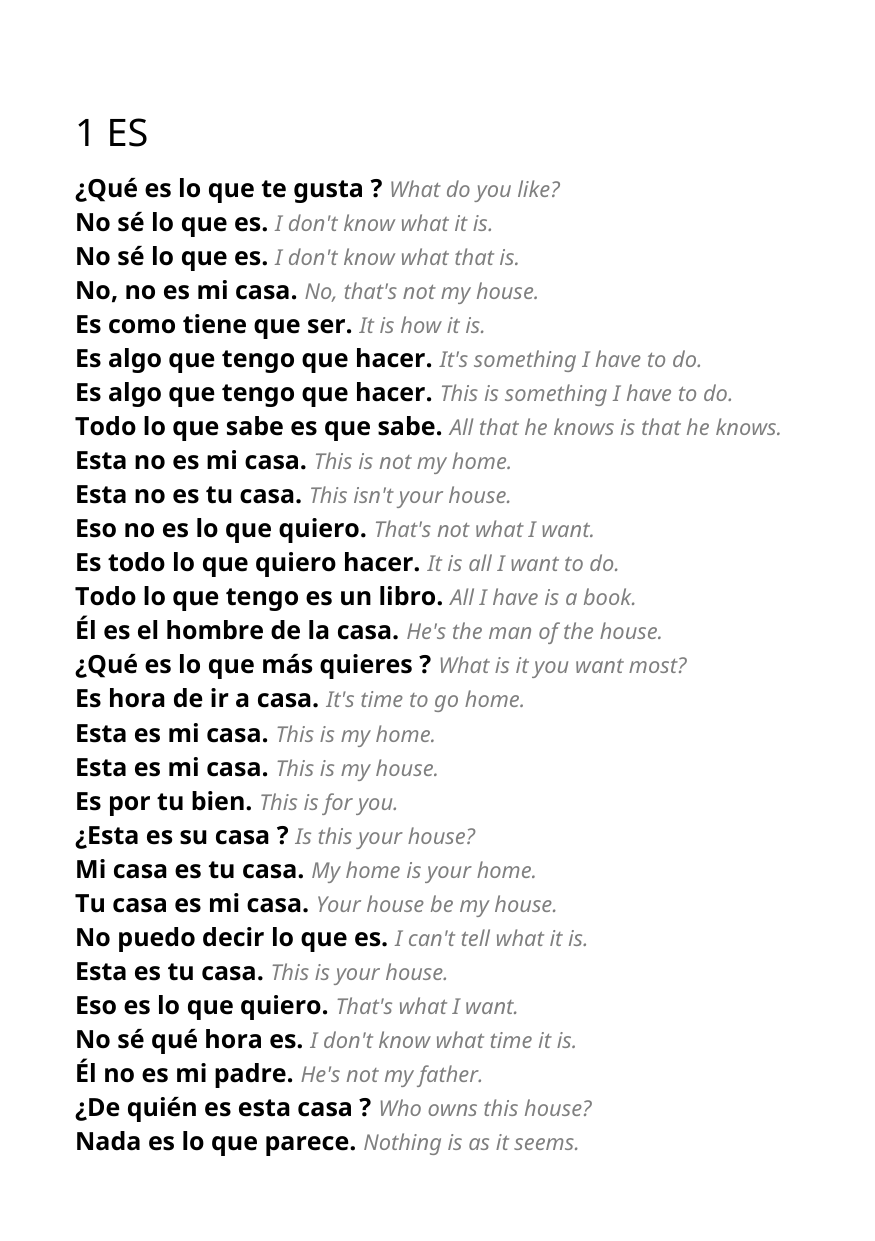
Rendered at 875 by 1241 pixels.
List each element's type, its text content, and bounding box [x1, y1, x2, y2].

text Esta es mi casa. This is my home. [75, 715, 799, 749]
text ¿De quién es esta casa ? Who owns this house? [75, 1090, 799, 1124]
text No sé lo que es. I don't know what it is. [75, 204, 799, 238]
text Esta es mi casa. This is my house. [75, 749, 799, 783]
text ¿Esta es su casa ? Is this your house? [75, 817, 799, 851]
text Esta es tu casa. This is your house. [75, 954, 799, 988]
text No sé qué hora es. I don't know what time it is. [75, 1022, 799, 1056]
text Es todo lo que quiero hacer. It is all I want to do. [75, 545, 799, 579]
text No puedo decir lo que es. I can't tell what it is. [75, 919, 799, 954]
text Es algo que tengo que hacer. It's something I have to do. [75, 341, 799, 374]
text Es como tiene que ser. It is how it is. [75, 306, 799, 341]
subtitle 1 ES [75, 106, 799, 158]
text Es por tu bien. This is for you. [75, 783, 799, 817]
text Todo lo que sabe es que sabe. All that he knows is that he knows. [75, 409, 799, 443]
text Él no es mi padre. He's not my father. [75, 1056, 799, 1090]
text Tu casa es mi casa. Your house be my house. [75, 886, 799, 919]
text Esta no es mi casa. This is not my home. [75, 443, 799, 477]
text Es algo que tengo que hacer. This is something I have to do. [75, 374, 799, 409]
text ¿Qué es lo que te gusta ? What do you like? [75, 170, 799, 204]
text Todo lo que tengo es un libro. All I have is a book. [75, 579, 799, 613]
text Mi casa es tu casa. My home is your home. [75, 851, 799, 886]
text Esta no es tu casa. This isn't your house. [75, 477, 799, 511]
text Él es el hombre de la casa. He's the man of the house. [75, 613, 799, 647]
text Nada es lo que parece. Nothing is as it seems. [75, 1124, 799, 1158]
text Eso no es lo que quiero. That's not what I want. [75, 511, 799, 545]
text Eso es lo que quiero. That's what I want. [75, 988, 799, 1022]
text Es hora de ir a casa. It's time to go home. [75, 681, 799, 715]
text ¿Qué es lo que más quieres ? What is it you want most? [75, 647, 799, 681]
text No, no es mi casa. No, that's not my house. [75, 272, 799, 306]
text No sé lo que es. I don't know what that is. [75, 238, 799, 272]
